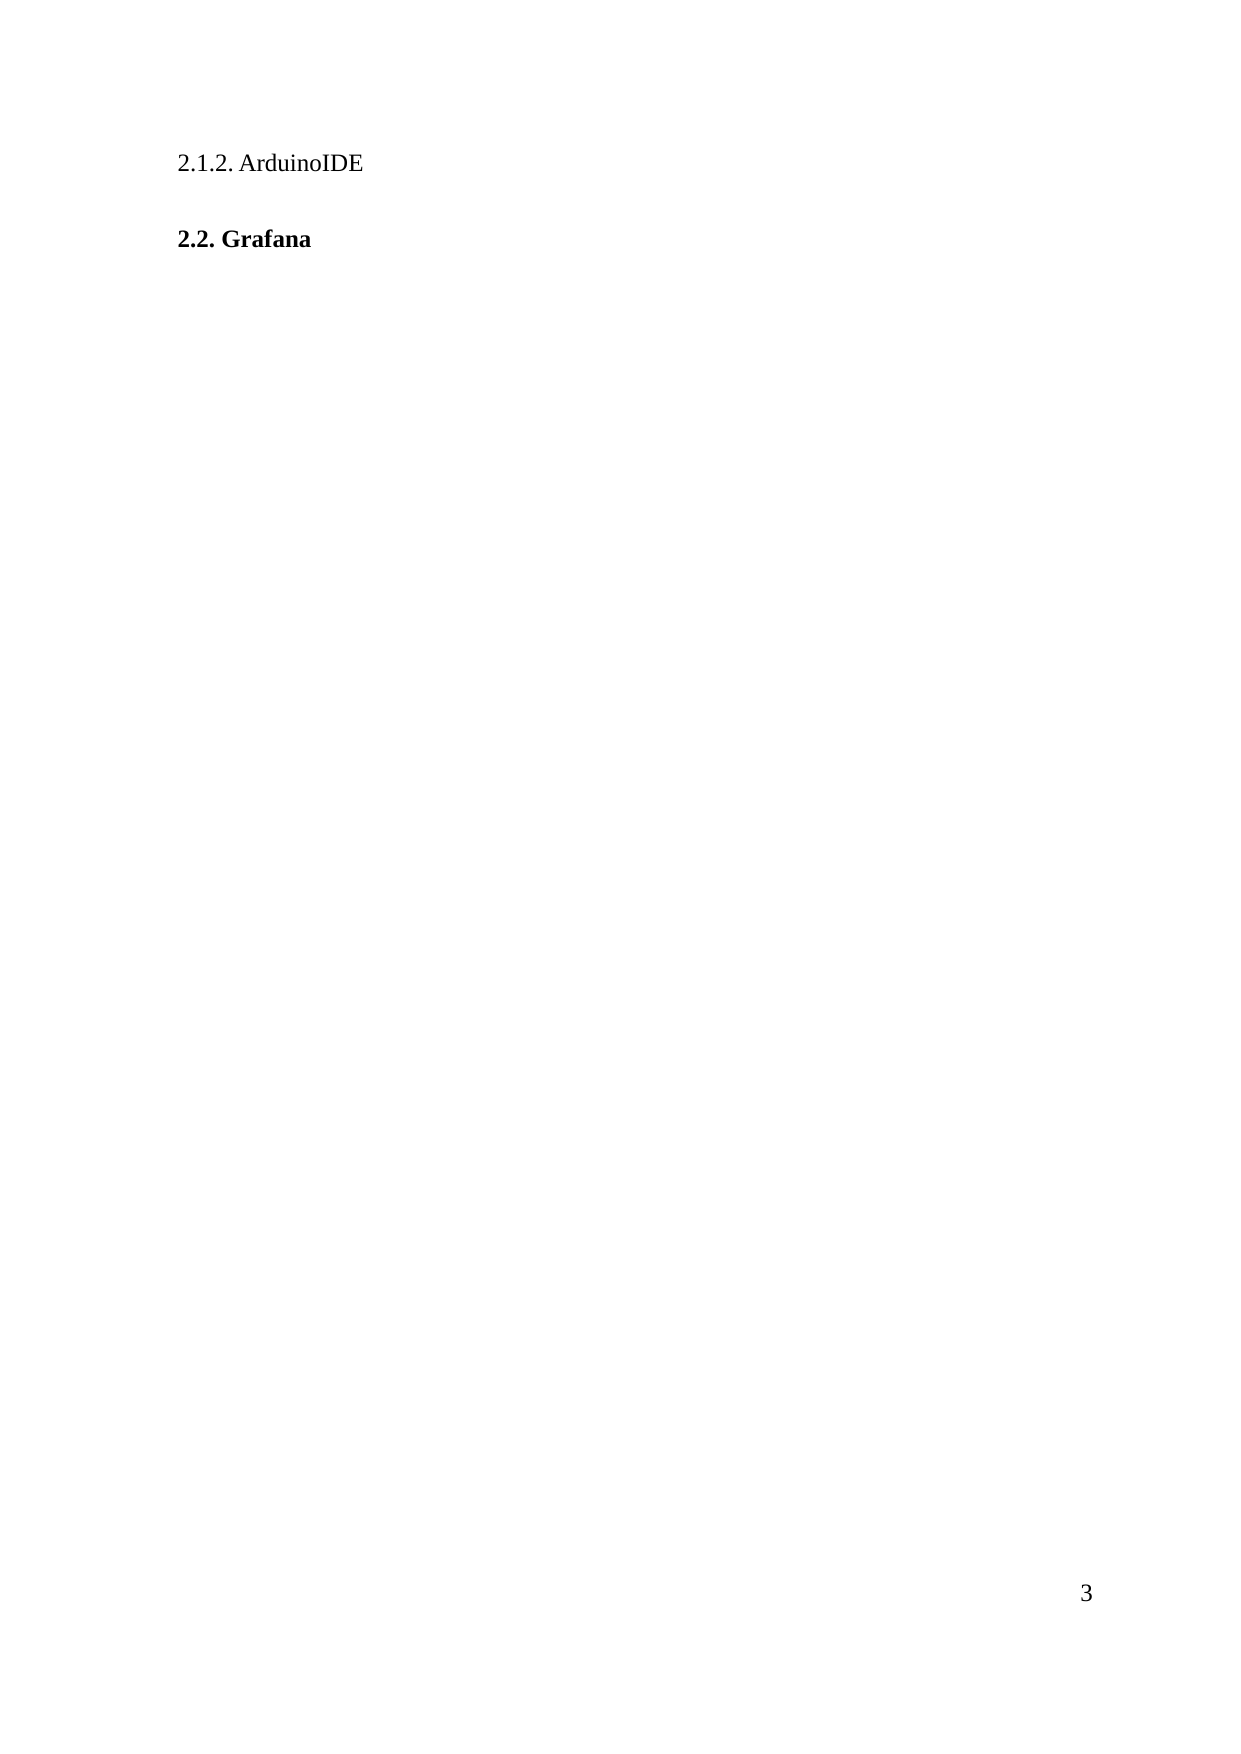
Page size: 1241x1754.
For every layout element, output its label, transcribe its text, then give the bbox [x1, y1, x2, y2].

subtitle 2.2. Grafana [177, 224, 1093, 253]
subtitle 2.1.2. ArduinoIDE [177, 148, 1093, 176]
